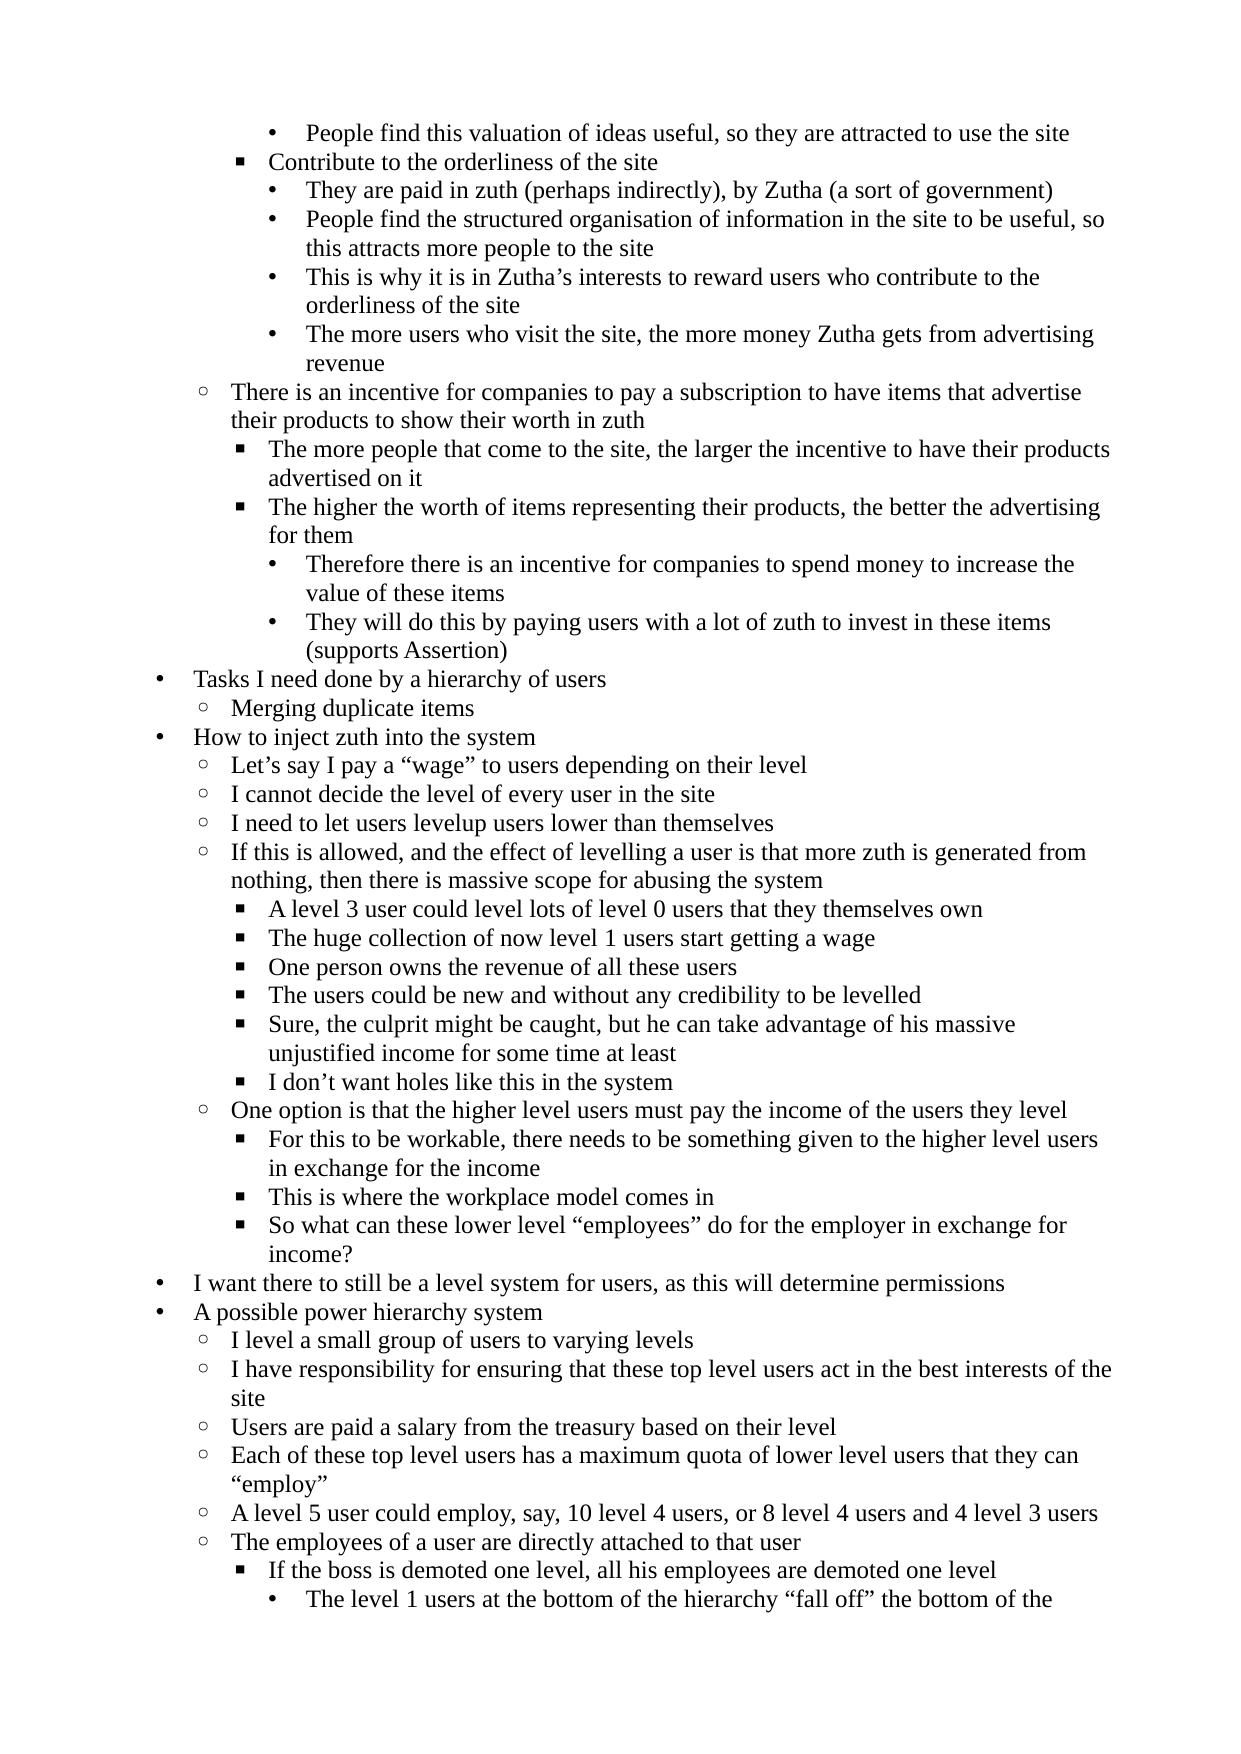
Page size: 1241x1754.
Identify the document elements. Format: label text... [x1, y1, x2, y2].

list Contribute to the orderliness of the site [231, 147, 1122, 176]
list I level a small group of users to varying levels [193, 1326, 1122, 1354]
list I have responsibility for ensuring that these top level users act in the best interests of the site [193, 1354, 1122, 1412]
list Each of these top level users has a maximum quota of lower level users that they can “employ” [193, 1441, 1122, 1498]
list The employees of a user are directly attached to that user [193, 1527, 1122, 1556]
list Let’s say I pay a “wage” to users depending on their level [193, 751, 1122, 779]
list The more users who visit the site, the more money Zutha gets from advertising revenue [268, 319, 1122, 377]
list Users are paid a salary from the treasury based on their level [193, 1412, 1122, 1441]
list People find this valuation of ideas useful, so they are attracted to use the site [268, 118, 1122, 147]
list Merging duplicate items [193, 693, 1122, 722]
list Sure, the culprit might be caught, but he can take advantage of his massive unjustified income for some time at least [231, 1009, 1122, 1067]
list For this to be workable, there needs to be something given to the higher level users in exchange for the income [231, 1124, 1122, 1182]
list One option is that the higher level users must pay the income of the users they level [193, 1096, 1122, 1124]
list If this is allowed, and the effect of levelling a user is that more zuth is generated from nothing, then there is massive scope for abusing the system [193, 837, 1122, 894]
list I want there to still be a level system for users, as this will determine permissions [156, 1268, 1122, 1297]
list If the boss is demoted one level, all his employees are demoted one level [231, 1556, 1122, 1584]
list The level 1 users at the bottom of the hierarchy “fall off” the bottom of the [268, 1584, 1122, 1613]
list They are paid in zuth (perhaps indirectly), by Zutha (a sort of government) [268, 176, 1122, 204]
list I don’t want holes like this in the system [231, 1067, 1122, 1096]
list The higher the worth of items representing their products, the better the advertising for them [231, 492, 1122, 549]
list I cannot decide the level of every user in the site [193, 779, 1122, 808]
list Therefore there is an incentive for companies to spend money to increase the value of these items [268, 549, 1122, 607]
list How to inject zuth into the system [156, 722, 1122, 751]
list This is where the workplace model comes in [231, 1182, 1122, 1211]
list A possible power hierarchy system [156, 1297, 1122, 1326]
list The huge collection of now level 1 users start getting a wage [231, 923, 1122, 952]
list A level 5 user could employ, say, 10 level 4 users, or 8 level 4 users and 4 level 3 users [193, 1498, 1122, 1527]
list This is why it is in Zutha’s interests to reward users who contribute to the orderliness of the site [268, 262, 1122, 319]
list They will do this by paying users with a lot of zuth to invest in these items (supports Assertion) [268, 607, 1122, 664]
list There is an incentive for companies to pay a subscription to have items that advertise their products to show their worth in zuth [193, 377, 1122, 434]
list So what can these lower level “employees” do for the employer in exchange for income? [231, 1211, 1122, 1268]
list Tasks I need done by a hierarchy of users [156, 664, 1122, 693]
list The users could be new and without any credibility to be levelled [231, 981, 1122, 1009]
list One person owns the revenue of all these users [231, 952, 1122, 981]
list I need to let users levelup users lower than themselves [193, 808, 1122, 837]
list People find the structured organisation of information in the site to be useful, so this attracts more people to the site [268, 204, 1122, 262]
list The more people that come to the site, the larger the incentive to have their products advertised on it [231, 434, 1122, 492]
list A level 3 user could level lots of level 0 users that they themselves own [231, 894, 1122, 923]
